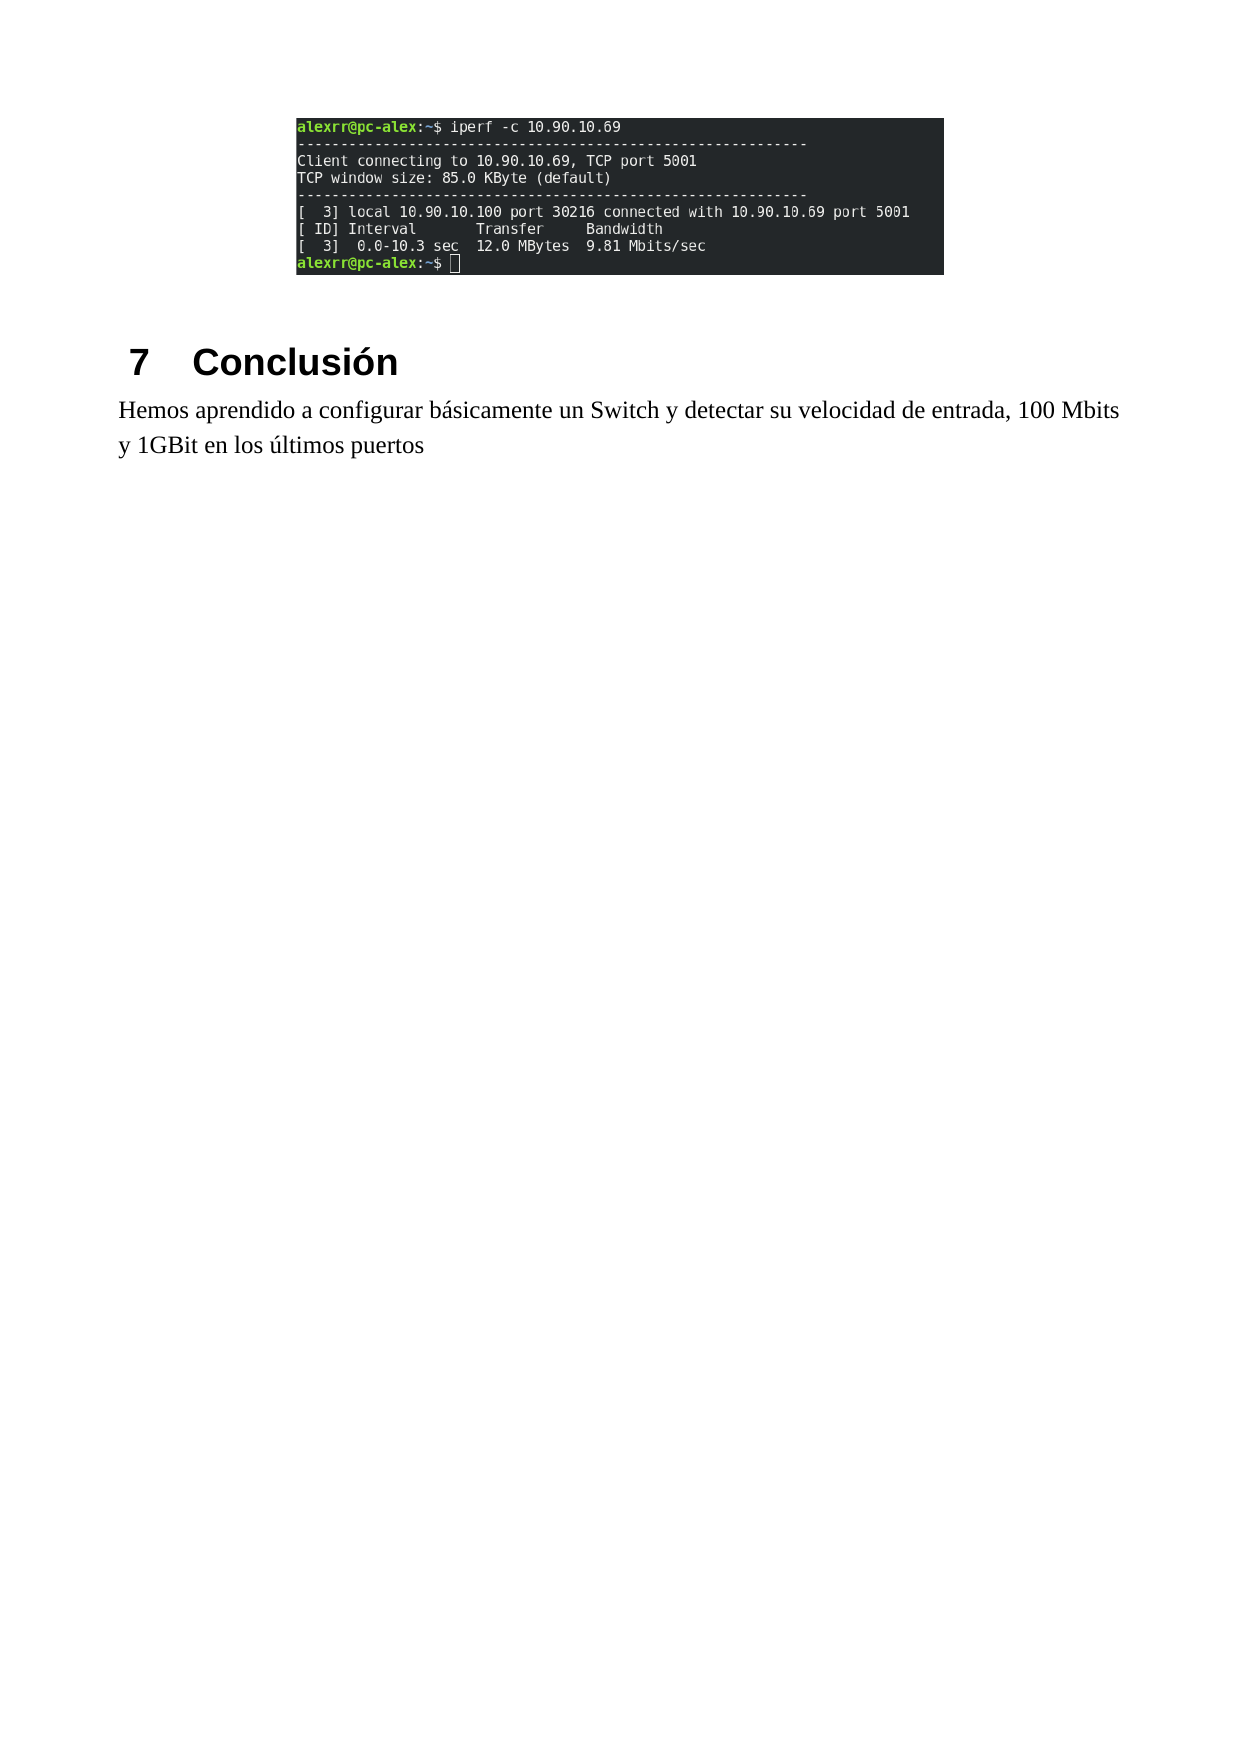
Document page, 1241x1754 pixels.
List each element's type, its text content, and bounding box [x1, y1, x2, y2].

text Hemos aprendido a configurar básicamente un Switch y detectar su velocidad de entrada, 100 Mbits y 1GBit en los últimos puertos [118, 396, 1122, 459]
subtitle Conclusión [118, 339, 1122, 383]
